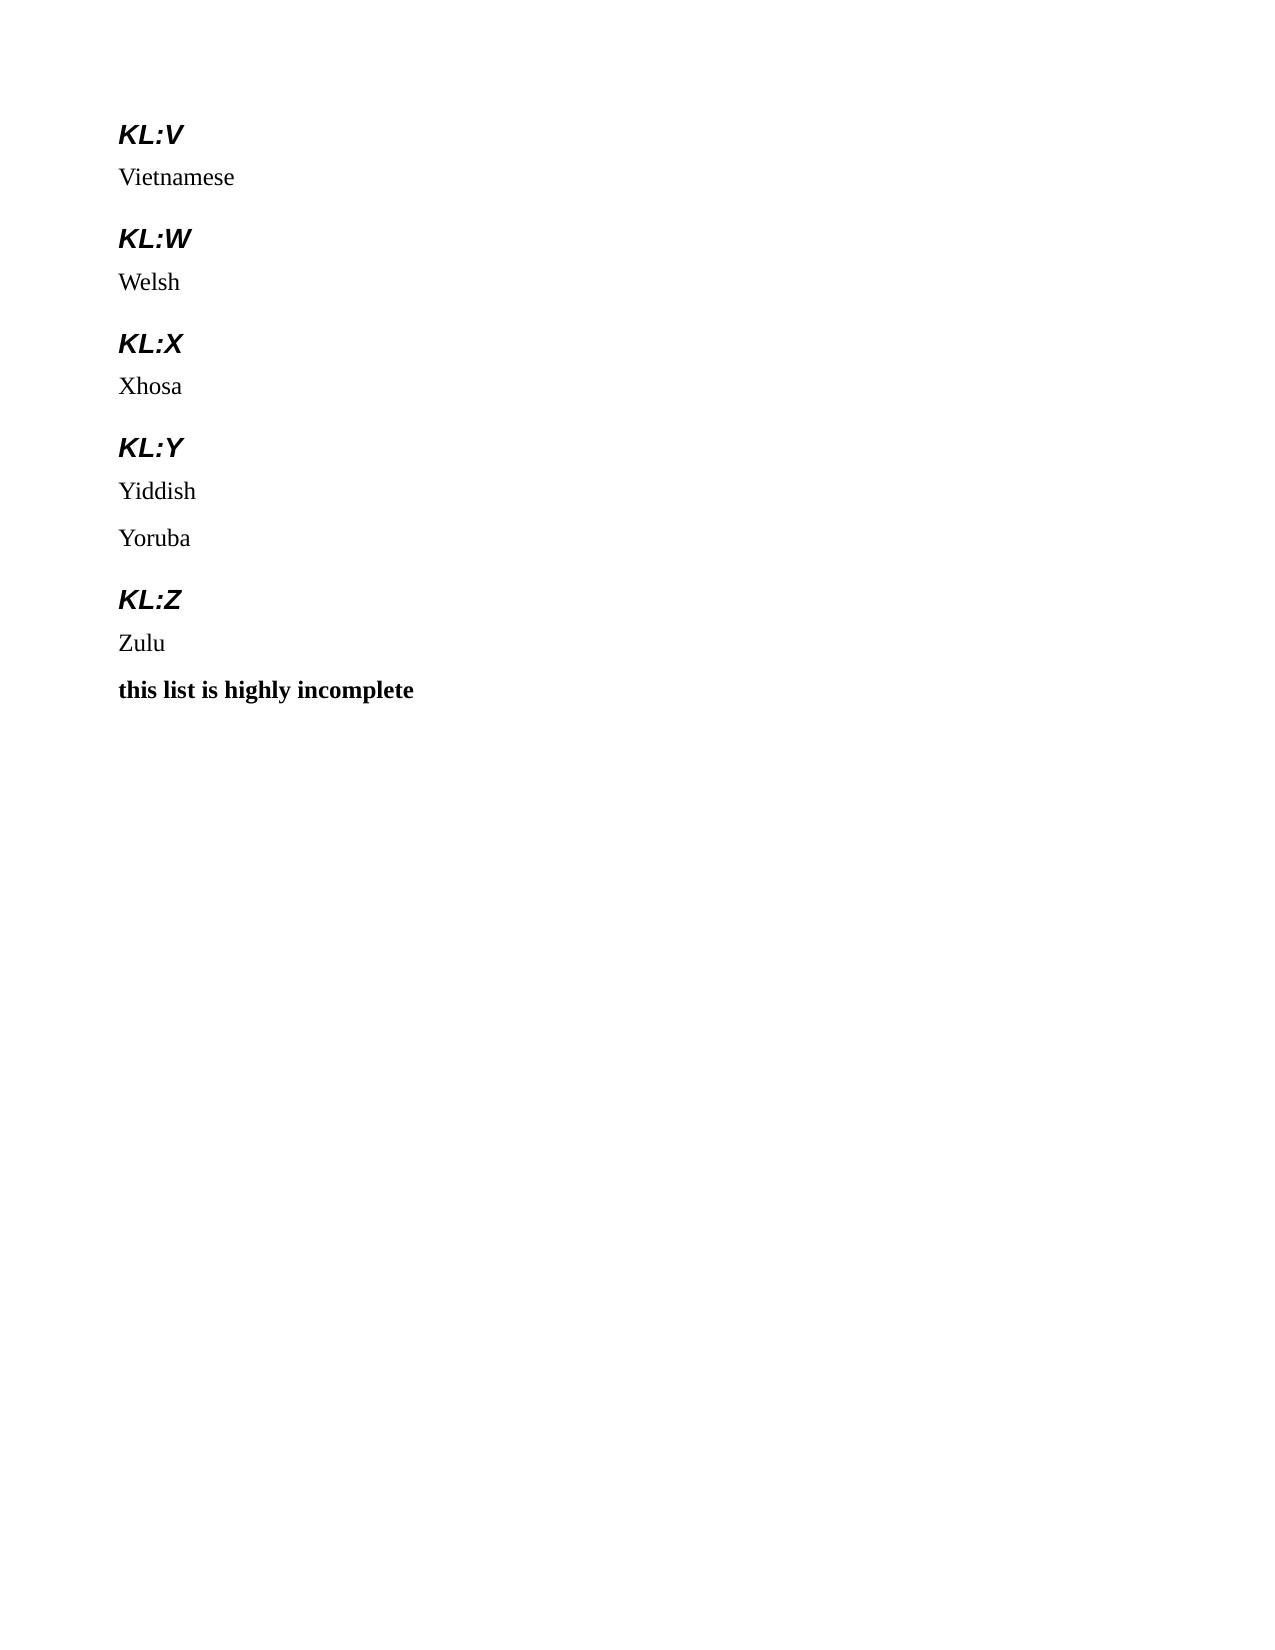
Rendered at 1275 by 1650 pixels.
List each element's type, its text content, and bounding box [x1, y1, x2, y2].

subtitle KL:V [118, 118, 1157, 150]
subtitle KL:W [118, 223, 1157, 254]
subtitle KL:Y [118, 432, 1157, 463]
text Zulu [118, 628, 1157, 657]
text Yiddish [118, 476, 1157, 505]
text Welsh [118, 267, 1157, 296]
subtitle KL:Z [118, 584, 1157, 616]
subtitle KL:X [118, 327, 1157, 359]
text Yoruba [118, 523, 1157, 552]
text this list is highly incomplete [118, 676, 1157, 704]
text Vietnamese [118, 162, 1157, 191]
text Xhosa [118, 371, 1157, 400]
